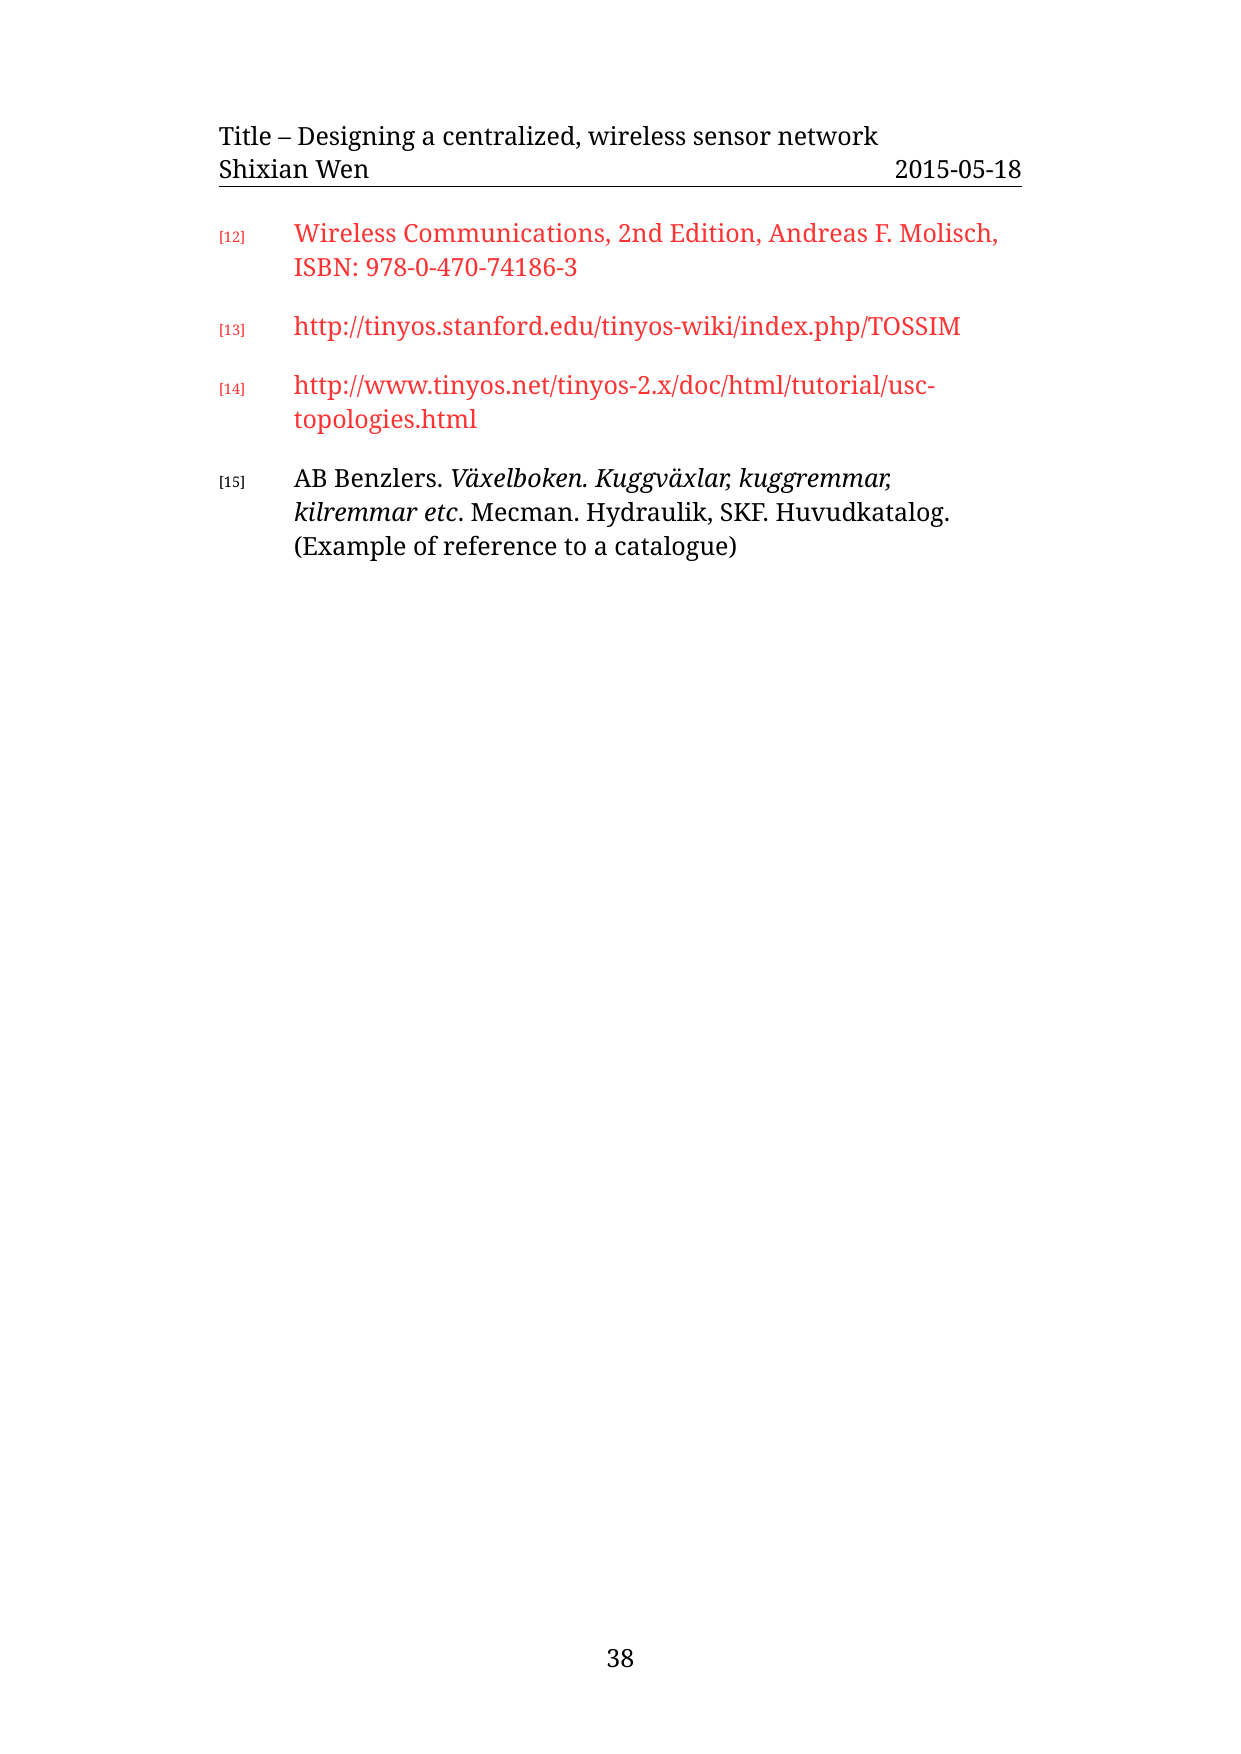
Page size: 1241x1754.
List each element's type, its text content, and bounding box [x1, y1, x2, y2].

list AB Benzlers. Växelboken. Kuggväxlar, kuggremmar, kilremmar etc. Mecman. Hydraulik, SKF. Huvudkatalog. (Example of reference to a catalogue) [218, 461, 1022, 563]
list http://tinyos.stanford.edu/tinyos-wiki/index.php/TOSSIM [218, 309, 1022, 343]
list http://www.tinyos.net/tinyos-2.x/doc/html/tutorial/usc-topologies.html [218, 368, 1022, 436]
list Wireless Communications, 2nd Edition, Andreas F. Molisch, ISBN: 978-0-470-74186-3 [218, 216, 1022, 284]
